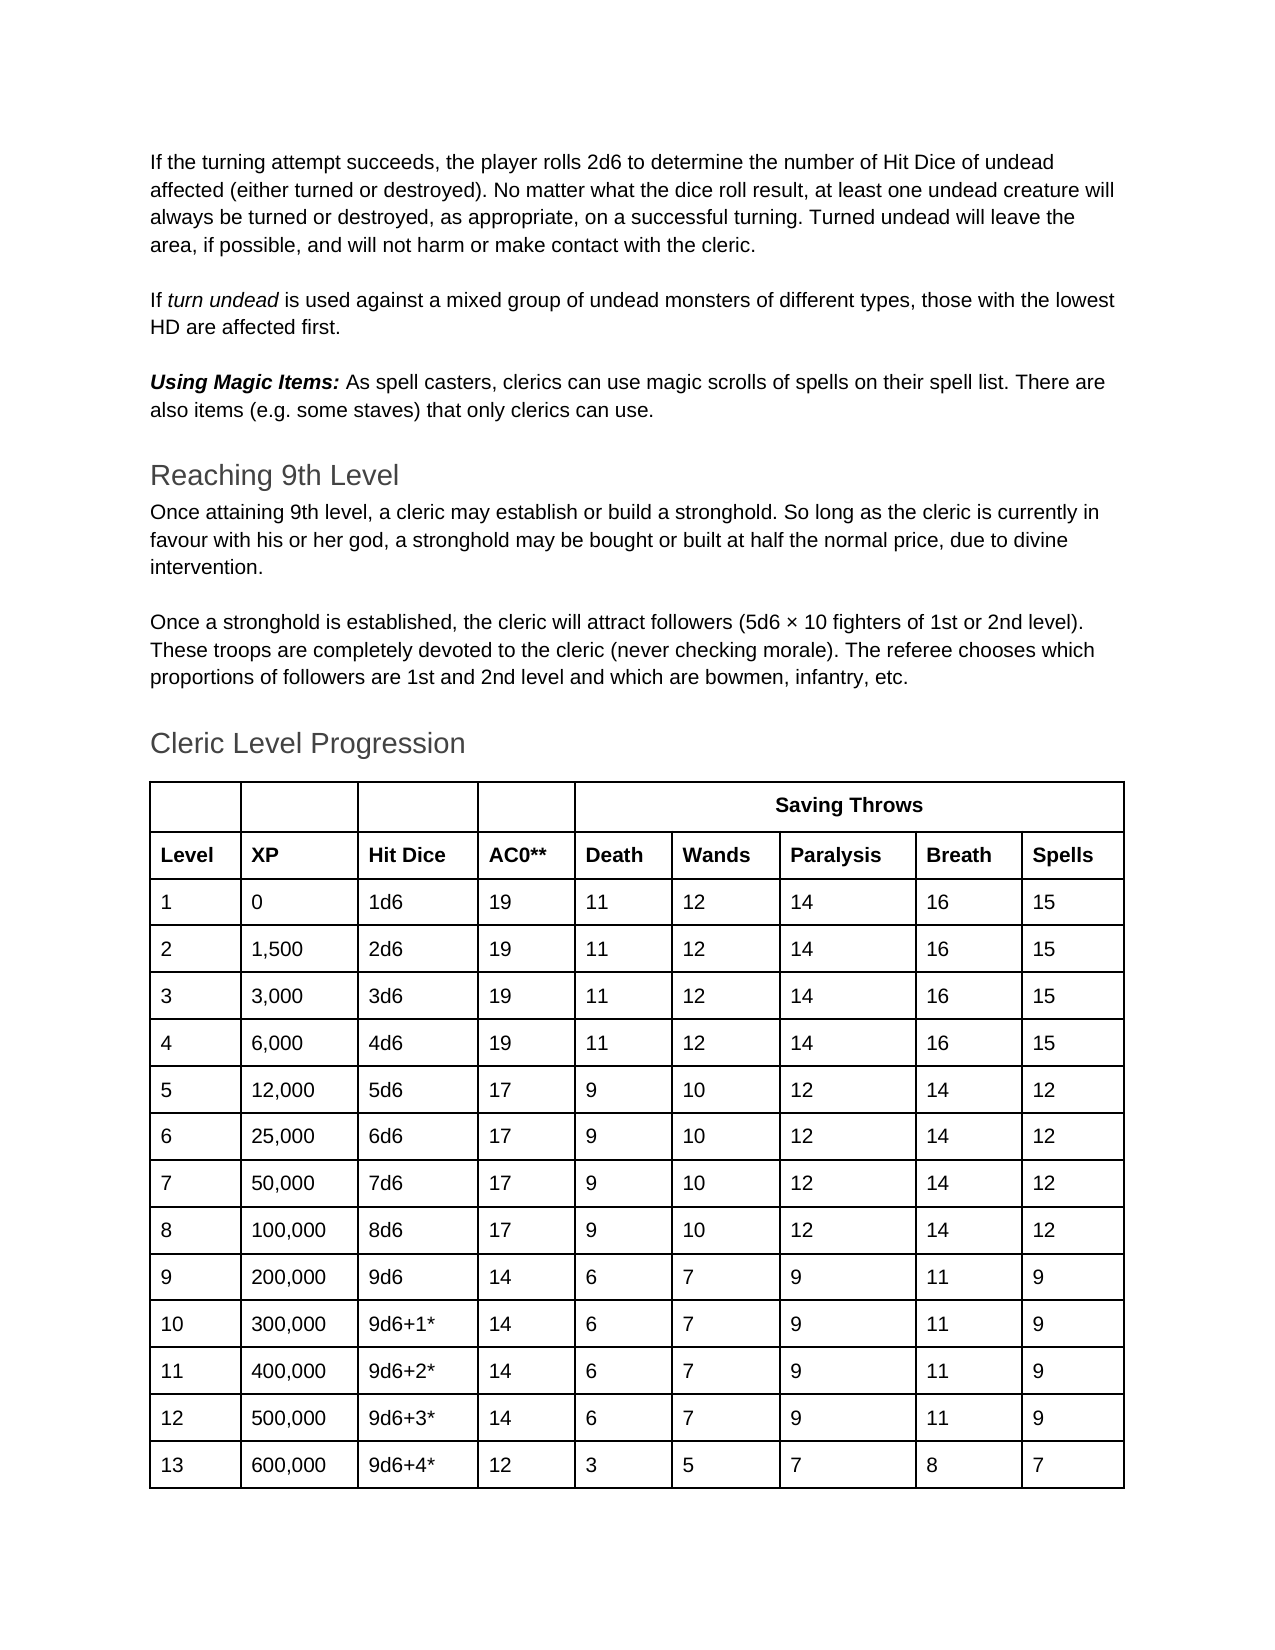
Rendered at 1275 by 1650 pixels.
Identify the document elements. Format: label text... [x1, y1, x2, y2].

table_cell 15 [1023, 973, 1123, 1018]
table_cell 9 [1023, 1395, 1123, 1440]
table_cell 400,000 [242, 1348, 357, 1393]
table_cell 1 [151, 880, 240, 924]
table_cell 12 [673, 926, 779, 971]
table_cell 6 [576, 1348, 671, 1393]
table_cell 7 [673, 1348, 779, 1393]
table_cell 8d6 [359, 1208, 477, 1252]
table_cell 12 [781, 1067, 915, 1112]
table_cell 19 [479, 880, 574, 924]
table_cell 14 [917, 1208, 1021, 1252]
table_cell 1,500 [242, 926, 357, 971]
subtitle Reaching 9th Level [150, 458, 1125, 492]
subtitle Cleric Level Progression [150, 726, 1125, 759]
table_cell 200,000 [242, 1255, 357, 1299]
table_cell 14 [917, 1114, 1021, 1159]
table_cell 1d6 [359, 880, 477, 924]
table_cell 14 [917, 1161, 1021, 1206]
table_cell 12 [673, 880, 779, 924]
table_cell Death [576, 833, 671, 877]
text If the turning attempt succeeds, the player rolls 2d6 to determine the number of Hit Dice of undead affected (either turned or destroyed). No matter what the dice roll result, at least one undead creature will always be turned or destroyed, as appropriate, on a successful turning. Turned undead will leave the area, if possible, and will not harm or make contact with the cleric. [150, 150, 1125, 256]
text Using Magic Items: As spell casters, clerics can use magic scrolls of spells on their spell list. There are also items (e.g. some staves) that only clerics can use. [150, 370, 1125, 421]
table_cell 7 [673, 1301, 779, 1346]
table_cell 19 [479, 973, 574, 1018]
table_cell 5 [673, 1442, 779, 1487]
table_cell 7d6 [359, 1161, 477, 1206]
table_header [359, 783, 477, 831]
table_cell 17 [479, 1161, 574, 1206]
table_cell Hit Dice [359, 833, 477, 877]
table_cell 9d6+2* [359, 1348, 477, 1393]
table_cell 12 [1023, 1208, 1123, 1252]
table_cell 12 [673, 1020, 779, 1065]
table_cell 3d6 [359, 973, 477, 1018]
text If turn undead is used against a mixed group of undead monsters of different types, those with the lowest HD are affected first. [150, 287, 1125, 339]
table_cell 9 [576, 1161, 671, 1206]
table_cell 9 [1023, 1255, 1123, 1299]
table_cell 9 [1023, 1348, 1123, 1393]
table_cell 11 [576, 880, 671, 924]
table_cell 6 [576, 1395, 671, 1440]
table_cell 12 [151, 1395, 240, 1440]
table_cell 2 [151, 926, 240, 971]
table_cell 13 [151, 1442, 240, 1487]
table_cell 10 [673, 1067, 779, 1112]
table_cell 11 [576, 926, 671, 971]
table_cell 12 [781, 1208, 915, 1252]
table_cell 9d6+4* [359, 1442, 477, 1487]
table_cell 17 [479, 1208, 574, 1252]
table_cell 14 [781, 1020, 915, 1065]
table_cell 11 [917, 1395, 1021, 1440]
table_cell XP [242, 833, 357, 877]
table_cell 14 [479, 1301, 574, 1346]
table_cell 11 [576, 1020, 671, 1065]
table_cell 6d6 [359, 1114, 477, 1159]
table_header [151, 783, 240, 831]
table_cell 25,000 [242, 1114, 357, 1159]
table_cell Level [151, 833, 240, 877]
table_cell 11 [576, 973, 671, 1018]
table_cell 9d6 [359, 1255, 477, 1299]
table_cell 14 [781, 973, 915, 1018]
table_cell 14 [479, 1348, 574, 1393]
table_cell 12 [1023, 1114, 1123, 1159]
table_cell 11 [917, 1255, 1021, 1299]
table_cell 3 [576, 1442, 671, 1487]
table_cell 7 [151, 1161, 240, 1206]
table_header [242, 783, 357, 831]
table_cell 9 [781, 1348, 915, 1393]
table_cell 11 [917, 1348, 1021, 1393]
table_cell 9 [1023, 1301, 1123, 1346]
table_cell 10 [673, 1208, 779, 1252]
table_cell 0 [242, 880, 357, 924]
table_cell 2d6 [359, 926, 477, 971]
table_cell 9d6+1* [359, 1301, 477, 1346]
table_cell 10 [673, 1114, 779, 1159]
table_cell 12 [1023, 1067, 1123, 1112]
table_cell 10 [151, 1301, 240, 1346]
table_cell 6 [576, 1301, 671, 1346]
table_cell 15 [1023, 880, 1123, 924]
table_cell 17 [479, 1067, 574, 1112]
table_cell 10 [673, 1161, 779, 1206]
table_cell Paralysis [781, 833, 915, 877]
table_cell 14 [917, 1067, 1021, 1112]
table_cell 12 [1023, 1161, 1123, 1206]
table_cell 14 [781, 926, 915, 971]
table_cell 12 [781, 1114, 915, 1159]
table_cell 15 [1023, 926, 1123, 971]
table_cell 9d6+3* [359, 1395, 477, 1440]
table_cell 12 [673, 973, 779, 1018]
table_cell 100,000 [242, 1208, 357, 1252]
table_header [479, 783, 574, 831]
table_cell Wands [673, 833, 779, 877]
table_cell 11 [917, 1301, 1021, 1346]
table_cell 16 [917, 1020, 1021, 1065]
table_cell 9 [151, 1255, 240, 1299]
table_cell 12 [781, 1161, 915, 1206]
table_cell 16 [917, 973, 1021, 1018]
table_cell 6 [151, 1114, 240, 1159]
table_cell 9 [576, 1208, 671, 1252]
table_cell 6 [576, 1255, 671, 1299]
table_cell 9 [781, 1395, 915, 1440]
table_cell 14 [479, 1395, 574, 1440]
table_cell 16 [917, 880, 1021, 924]
table_cell 4d6 [359, 1020, 477, 1065]
table_cell 11 [151, 1348, 240, 1393]
table_cell 14 [479, 1255, 574, 1299]
table_cell Breath [917, 833, 1021, 877]
table_cell 3 [151, 973, 240, 1018]
table_cell 15 [1023, 1020, 1123, 1065]
table_cell 8 [917, 1442, 1021, 1487]
table_cell 5 [151, 1067, 240, 1112]
table_cell 9 [781, 1301, 915, 1346]
table_cell 7 [673, 1395, 779, 1440]
table_cell 300,000 [242, 1301, 357, 1346]
table_cell 3,000 [242, 973, 357, 1018]
table_cell 500,000 [242, 1395, 357, 1440]
table_cell AC0** [479, 833, 574, 877]
table_cell 7 [673, 1255, 779, 1299]
text Once attaining 9th level, a cleric may establish or build a stronghold. So long as the cleric is currently in favour with his or her god, a stronghold may be bought or built at half the normal price, due to divine intervention. [150, 500, 1125, 579]
table_cell 19 [479, 926, 574, 971]
table_cell 19 [479, 1020, 574, 1065]
table_cell 7 [1023, 1442, 1123, 1487]
table_cell 8 [151, 1208, 240, 1252]
table_cell 12,000 [242, 1067, 357, 1112]
table_cell 16 [917, 926, 1021, 971]
table_cell Spells [1023, 833, 1123, 877]
table_header Saving Throws [576, 783, 1123, 831]
table_cell 14 [781, 880, 915, 924]
table_cell 12 [479, 1442, 574, 1487]
table_cell 4 [151, 1020, 240, 1065]
table_cell 50,000 [242, 1161, 357, 1206]
table_cell 6,000 [242, 1020, 357, 1065]
table_cell 17 [479, 1114, 574, 1159]
table_cell 5d6 [359, 1067, 477, 1112]
table_cell 9 [781, 1255, 915, 1299]
text Once a stronghold is established, the cleric will attract followers (5d6 × 10 fighters of 1st or 2nd level). These troops are completely devoted to the cleric (never checking morale). The referee chooses which proportions of followers are 1st and 2nd level and which are bowmen, infantry, etc. [150, 610, 1125, 689]
table_cell 7 [781, 1442, 915, 1487]
table_cell 9 [576, 1067, 671, 1112]
table_cell 600,000 [242, 1442, 357, 1487]
table_cell 9 [576, 1114, 671, 1159]
